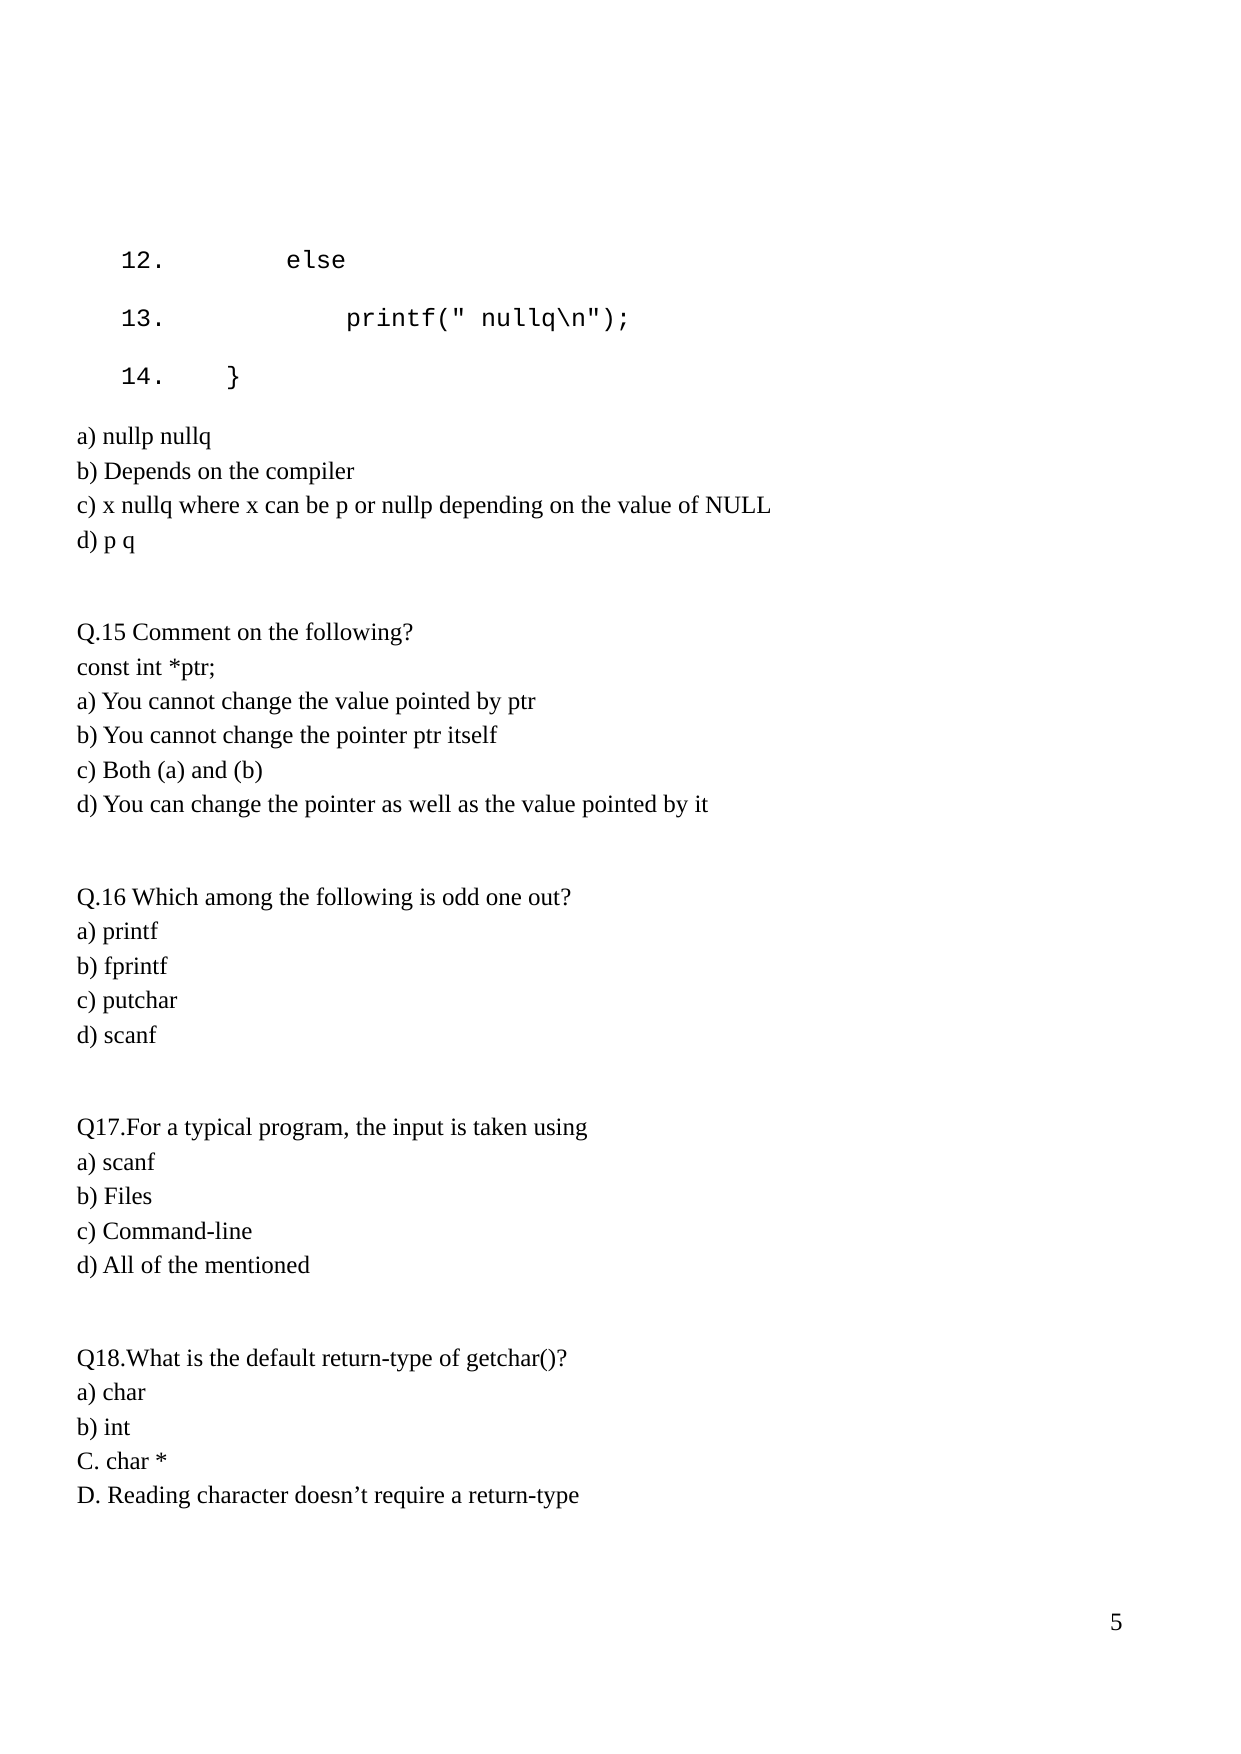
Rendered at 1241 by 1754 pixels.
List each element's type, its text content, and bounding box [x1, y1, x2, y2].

table_cell Q18.What is the default return-type of getchar()? a) char b) int C. char * D. Reading character doesn’t require a return-type [77, 1343, 1123, 1573]
table_cell Q.14 . What is the output of this C code? #include <stdio.h> int main() { char *p = NULL; char *q = 0; if (p) printf(" p "); else printf("nullp"); if (q) printf("q\n"); else printf(" nullq\n"); } a) nullp nullq b) Depends on the compiler c) x nullq where x can be p or nullp depending on the value of NULL d) p q [77, 248, 1123, 617]
table_cell Q.15 Comment on the following? const int *ptr; a) You cannot change the value pointed by ptr b) You cannot change the pointer ptr itself c) Both (a) and (b) d) You can change the pointer as well as the value pointed by it [77, 617, 1123, 882]
table_cell Q17.For a typical program, the input is taken using a) scanf b) Files c) Command-line d) All of the mentioned [77, 1112, 1123, 1343]
table_cell Q.16 Which among the following is odd one out? a) printf b) fprintf c) putchar d) scanf [77, 882, 1123, 1112]
